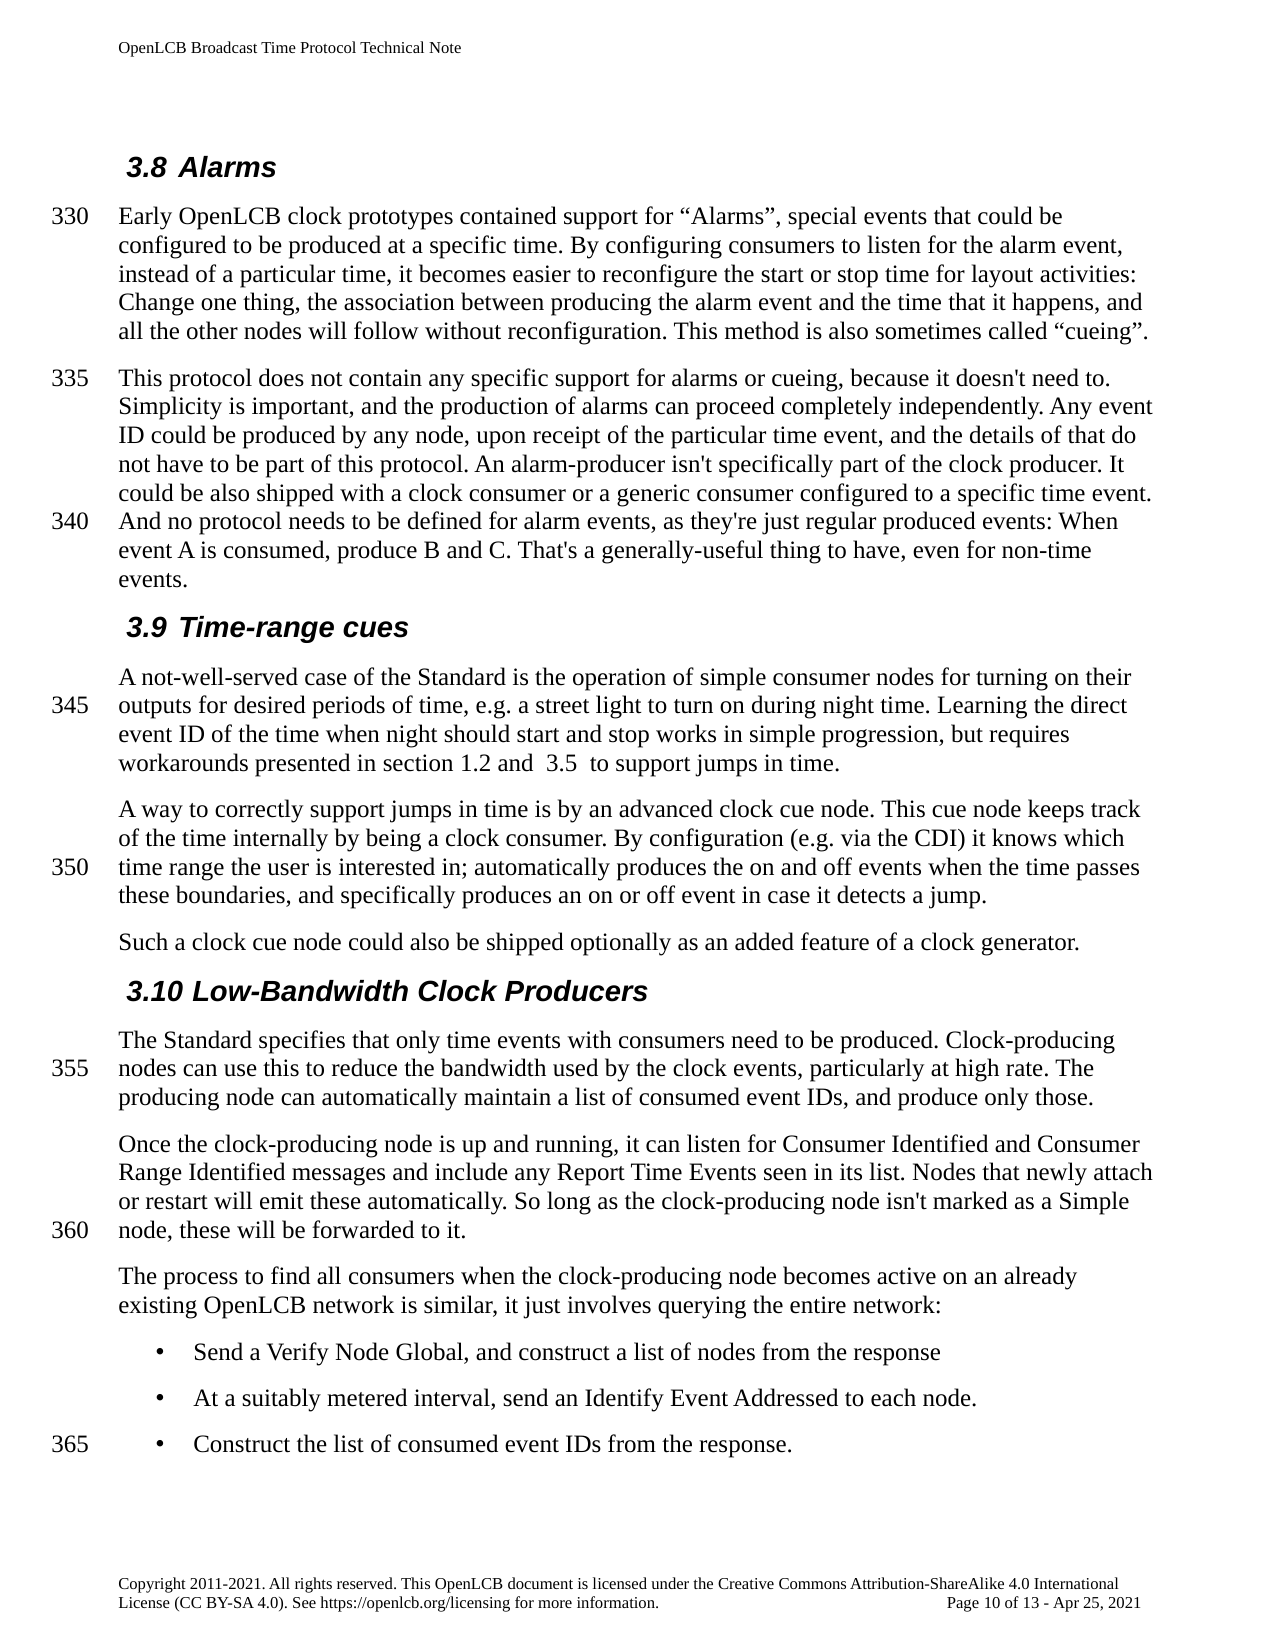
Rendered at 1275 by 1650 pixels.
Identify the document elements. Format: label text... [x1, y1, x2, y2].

text Once the clock-producing node is up and running, it can listen for Consumer Identified and Consumer Range Identified messages and include any Report Time Events seen in its list. Nodes that newly attach or restart will emit these automatically. So long as the clock-producing node isn't marked as a Simple node, these will be forwarded to it. [118, 1129, 1157, 1244]
text A way to correctly support jumps in time is by an advanced clock cue node. This cue node keeps track of the time internally by being a clock consumer. By configuration (e.g. via the CDI) it knows which time range the user is interested in; automatically produces the on and off events when the time passes these boundaries, and specifically produces an on or off event in case it detects a jump. [118, 794, 1157, 909]
text This protocol does not contain any specific support for alarms or cueing, because it doesn't need to. Simplicity is important, and the production of alarms can proceed completely independently. Any event ID could be produced by any node, upon receipt of the particular time event, and the details of that do not have to be part of this protocol. An alarm-producer isn't specifically part of the clock producer. It could be also shipped with a clock consumer or a generic consumer configured to a specific time event. And no protocol needs to be defined for alarm events, as they're just regular produced events: When event A is consumed, produce B and C. That's a generally-useful thing to have, even for non-time events. [118, 363, 1157, 593]
text Such a clock cue node could also be shipped optionally as an added feature of a clock generator. [118, 927, 1157, 956]
list At a suitably metered interval, send an Identify Event Addressed to each node. [156, 1383, 1157, 1412]
text Early OpenLCB clock prototypes contained support for “Alarms”, special events that could be configured to be produced at a specific time. By configuring consumers to listen for the alarm event, instead of a particular time, it becomes easier to reconfigure the start or stop time for layout activities: Change one thing, the association between producing the alarm event and the time that it happens, and all the other nodes will follow without reconfiguration. This method is also sometimes called “cueing”. [118, 201, 1157, 345]
text The process to find all consumers when the clock-producing node becomes active on an already existing OpenLCB network is similar, it just involves querying the entire network: [118, 1261, 1157, 1319]
subtitle Alarms [118, 150, 1157, 183]
text A not-well-served case of the Standard is the operation of simple consumer nodes for turning on their outputs for desired periods of time, e.g. a street light to turn on during night time. Learning the direct event ID of the time when night should start and stop works in simple progression, but requires workarounds presented in section 1.2 and 3.5 to support jumps in time. [118, 662, 1157, 777]
list Send a Verify Node Global, and construct a list of nodes from the response [156, 1337, 1157, 1365]
subtitle Time-range cues [118, 610, 1157, 644]
subtitle Low-Bandwidth Clock Producers [118, 973, 1157, 1007]
text The Standard specifies that only time events with consumers need to be produced. Clock-producing nodes can use this to reduce the bandwidth used by the clock events, particularly at high rate. The producing node can automatically maintain a list of consumed event IDs, and produce only those. [118, 1025, 1157, 1111]
list Construct the list of consumed event IDs from the response. [156, 1429, 1157, 1458]
